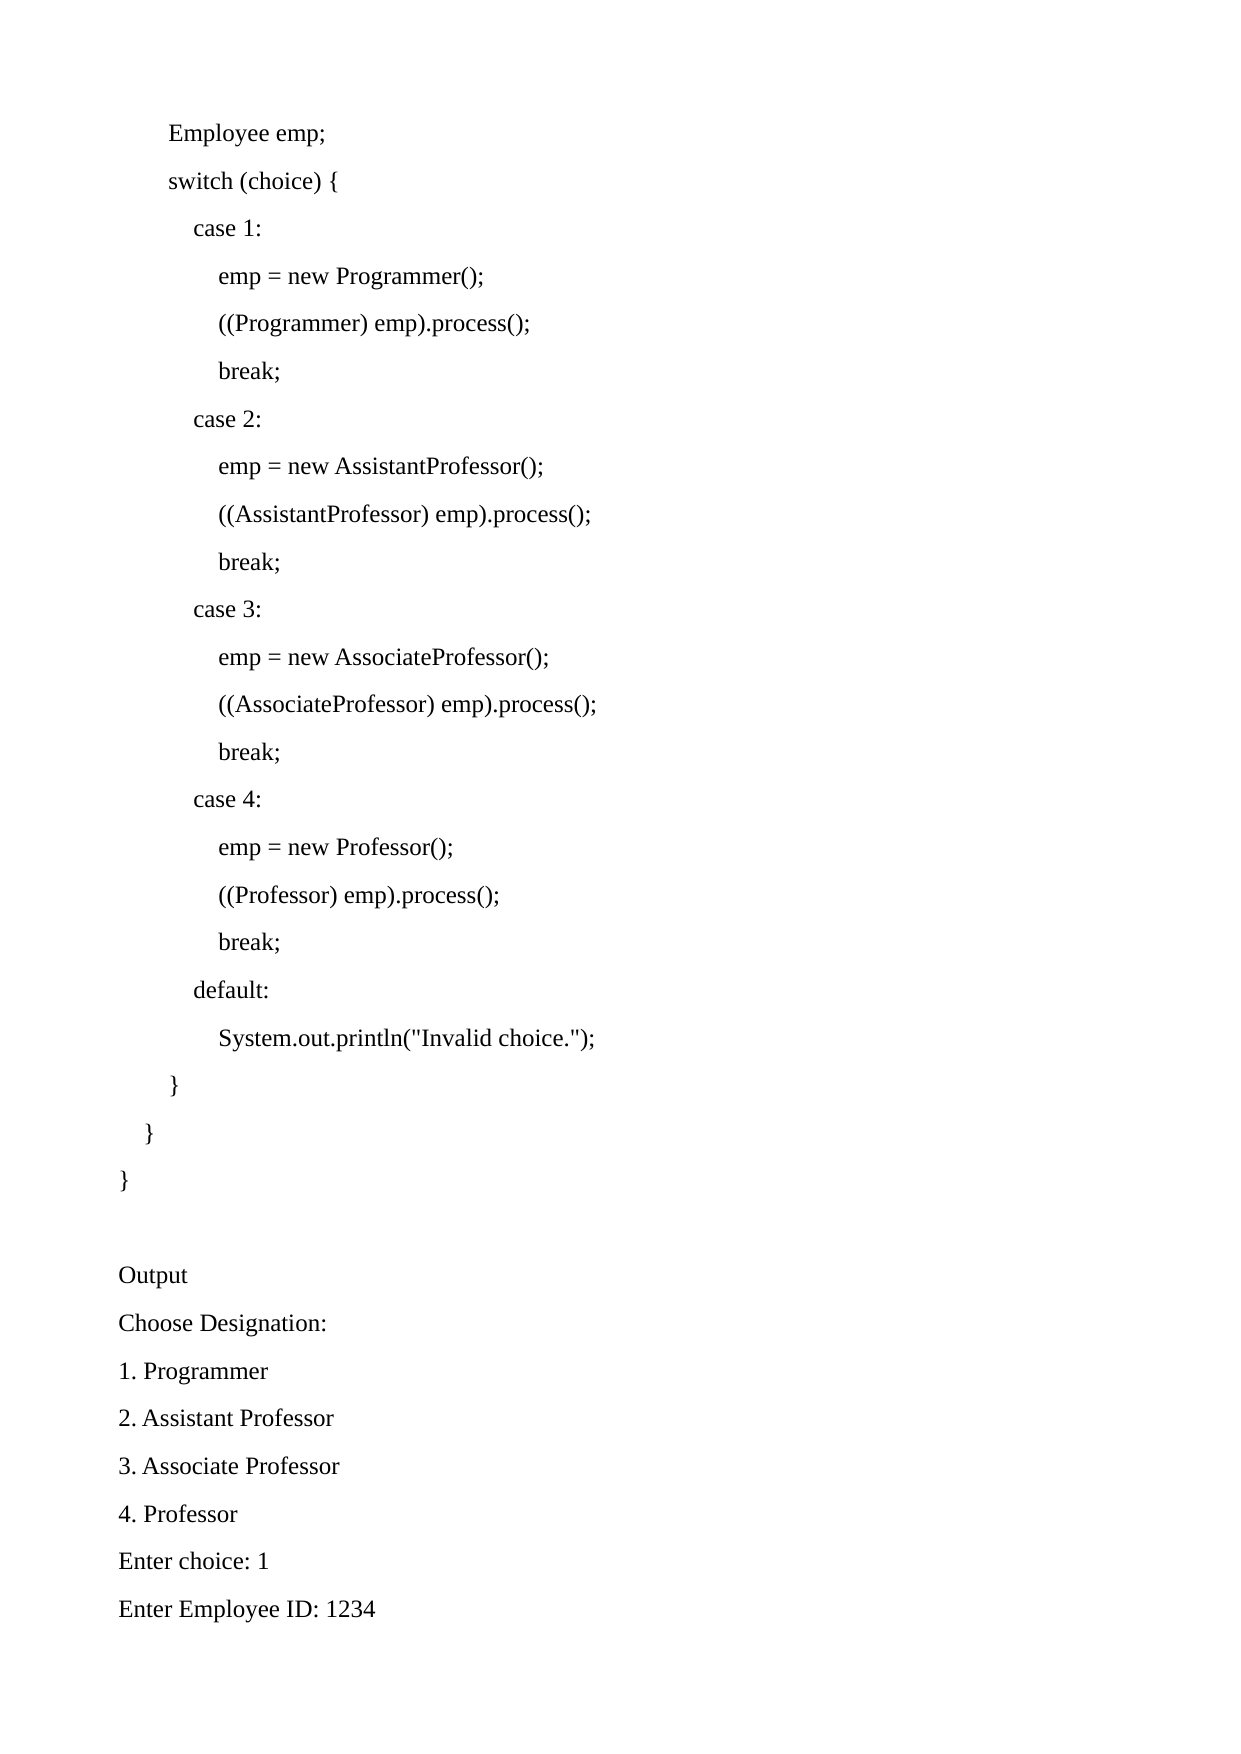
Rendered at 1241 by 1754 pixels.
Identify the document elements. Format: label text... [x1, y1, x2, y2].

text case 1: [118, 213, 1122, 242]
text ((AssociateProfessor) emp).process(); [118, 689, 1122, 718]
text break; [118, 356, 1122, 385]
text break; [118, 737, 1122, 766]
text } [118, 1070, 1122, 1099]
text 4. Professor [118, 1499, 1122, 1527]
text ((Professor) emp).process(); [118, 880, 1122, 908]
text emp = new Professor(); [118, 832, 1122, 861]
text Output [118, 1261, 1122, 1289]
text break; [118, 547, 1122, 575]
text } [118, 1118, 1122, 1147]
text 1. Programmer [118, 1356, 1122, 1384]
text case 4: [118, 784, 1122, 813]
text emp = new Programmer(); [118, 261, 1122, 290]
text } [118, 1165, 1122, 1194]
text emp = new AssistantProfessor(); [118, 451, 1122, 480]
text ((Programmer) emp).process(); [118, 308, 1122, 337]
text emp = new AssociateProfessor(); [118, 642, 1122, 671]
text break; [118, 927, 1122, 956]
text switch (choice) { [118, 166, 1122, 194]
text Enter Employee ID: 1234 [118, 1594, 1122, 1623]
text 3. Associate Professor [118, 1451, 1122, 1480]
text case 2: [118, 404, 1122, 432]
text Enter choice: 1 [118, 1546, 1122, 1575]
text Employee emp; [118, 118, 1122, 147]
text ((AssistantProfessor) emp).process(); [118, 499, 1122, 528]
text 2. Assistant Professor [118, 1403, 1122, 1432]
text System.out.println("Invalid choice."); [118, 1023, 1122, 1051]
text case 3: [118, 594, 1122, 623]
text Choose Designation: [118, 1308, 1122, 1337]
text default: [118, 975, 1122, 1004]
